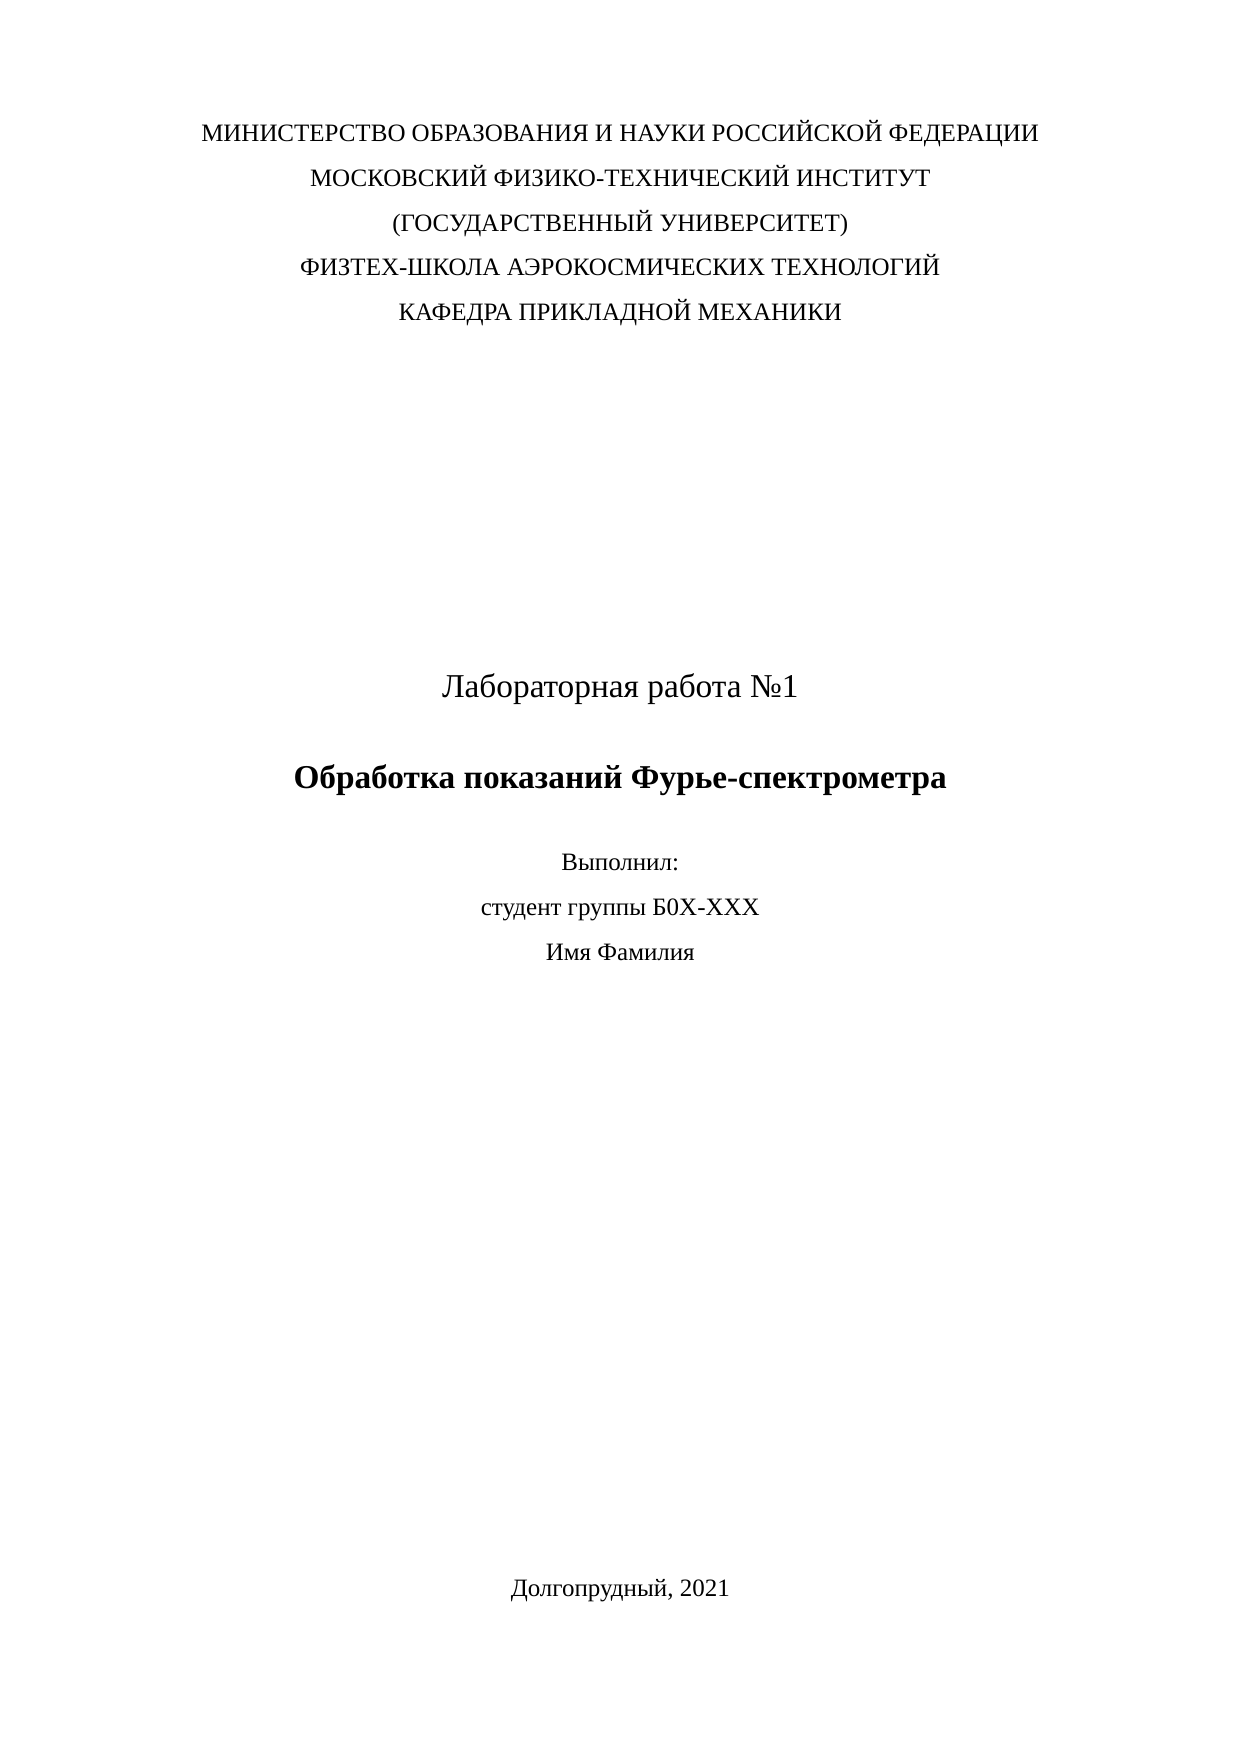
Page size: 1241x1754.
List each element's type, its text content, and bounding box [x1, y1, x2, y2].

text ФИЗТЕХ-ШКОЛА АЭРОКОСМИЧЕСКИХ ТЕХНОЛОГИЙ [118, 252, 1122, 281]
text Долгопрудный, 2021 [118, 1573, 1122, 1602]
text МОСКОВСКИЙ ФИЗИКО-ТЕХНИЧЕСКИЙ ИНСТИТУТ [118, 163, 1122, 192]
text Лабораторная работа №1 [118, 666, 1122, 704]
text Выполнил: [118, 847, 1122, 876]
text МИНИСТЕРСТВО ОБРАЗОВАНИЯ И НАУКИ РОССИЙСКОЙ ФЕДЕРАЦИИ [118, 118, 1122, 147]
text студент группы Б0Х-ХХХ [118, 892, 1122, 921]
text КАФЕДРА ПРИКЛАДНОЙ МЕХАНИКИ [118, 297, 1122, 326]
text Обработка показаний Фурье-спектрометра [118, 757, 1122, 795]
text Имя Фамилия [118, 937, 1122, 966]
text (ГОСУДАРСТВЕННЫЙ УНИВЕРСИТЕТ) [118, 208, 1122, 236]
